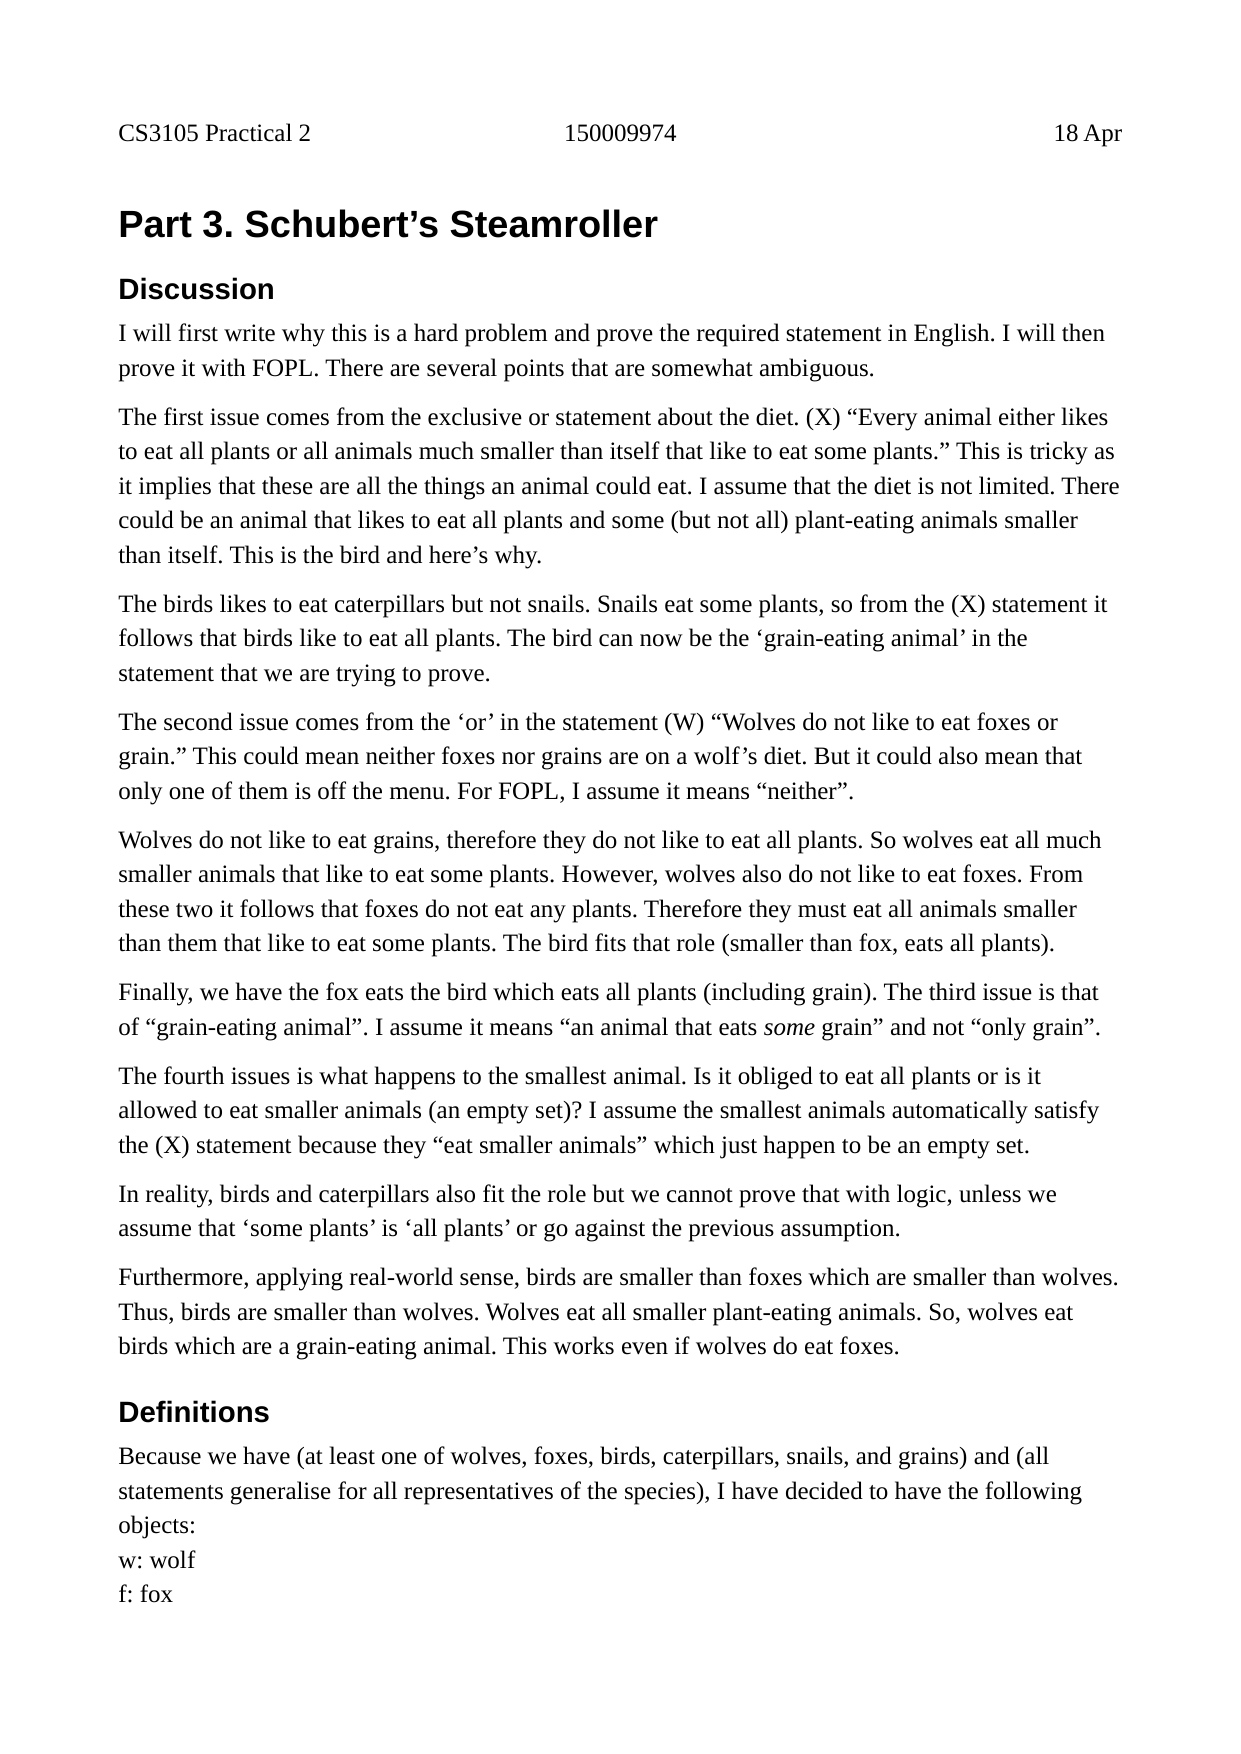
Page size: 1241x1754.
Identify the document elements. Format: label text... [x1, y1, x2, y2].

text Finally, we have the fox eats the bird which eats all plants (including grain). The third issue is that of “grain-eating animal”. I assume it means “an animal that eats some grain” and not “only grain”. [118, 977, 1122, 1041]
text Because we have (at least one of wolves, foxes, birds, caterpillars, snails, and grains) and (all statements generalise for all representatives of the species), I have decided to have the following objects: w: wolf f: fox [118, 1441, 1122, 1608]
text The fourth issues is what happens to the smallest animal. Is it obliged to eat all plants or is it allowed to eat smaller animals (an empty set)? I assume the smallest animals automatically satisfy the (X) statement because they “eat smaller animals” which just happen to be an empty set. [118, 1061, 1122, 1159]
text The first issue comes from the exclusive or statement about the diet. (X) “Every animal either likes to eat all plants or all animals much smaller than itself that like to eat some plants.” This is tricky as it implies that these are all the things an animal could eat. I assume that the diet is not limited. There could be an animal that likes to eat all plants and some (but not all) plant-eating animals smaller than itself. This is the bird and here’s why. [118, 402, 1122, 568]
text The birds likes to eat caterpillars but not snails. Snails eat some plants, so from the (X) statement it follows that birds like to eat all plants. The bird can now be the ‘grain-eating animal’ in the statement that we are trying to prove. [118, 589, 1122, 687]
text I will first write why this is a hard problem and prove the required statement in English. I will then prove it with FOPL. There are several points that are somewhat ambiguous. [118, 318, 1122, 382]
text In reality, birds and caterpillars also fit the role but we cannot prove that with logic, unless we assume that ‘some plants’ is ‘all plants’ or go against the previous assumption. [118, 1179, 1122, 1242]
subtitle Definitions [118, 1395, 1122, 1429]
text The second issue comes from the ‘or’ in the statement (W) “Wolves do not like to eat foxes or grain.” This could mean neither foxes nor grains are on a wolf’s diet. But it could also mean that only one of them is off the menu. For FOPL, I assume it means “neither”. [118, 707, 1122, 804]
text Furthermore, applying real-world sense, birds are smaller than foxes which are smaller than wolves. Thus, birds are smaller than wolves. Wolves eat all smaller plant-eating animals. So, wolves eat birds which are a grain-eating animal. This works even if wolves do eat foxes. [118, 1262, 1122, 1360]
subtitle Part 3. Schubert’s Steamroller [118, 201, 1122, 245]
text Wolves do not like to eat grains, therefore they do not like to eat all plants. So wolves eat all much smaller animals that like to eat some plants. However, wolves also do not like to eat foxes. From these two it follows that foxes do not eat any plants. Therefore they must eat all animals smaller than them that like to eat some plants. The bird fits that role (smaller than fox, eats all plants). [118, 825, 1122, 957]
subtitle Discussion [118, 272, 1122, 306]
